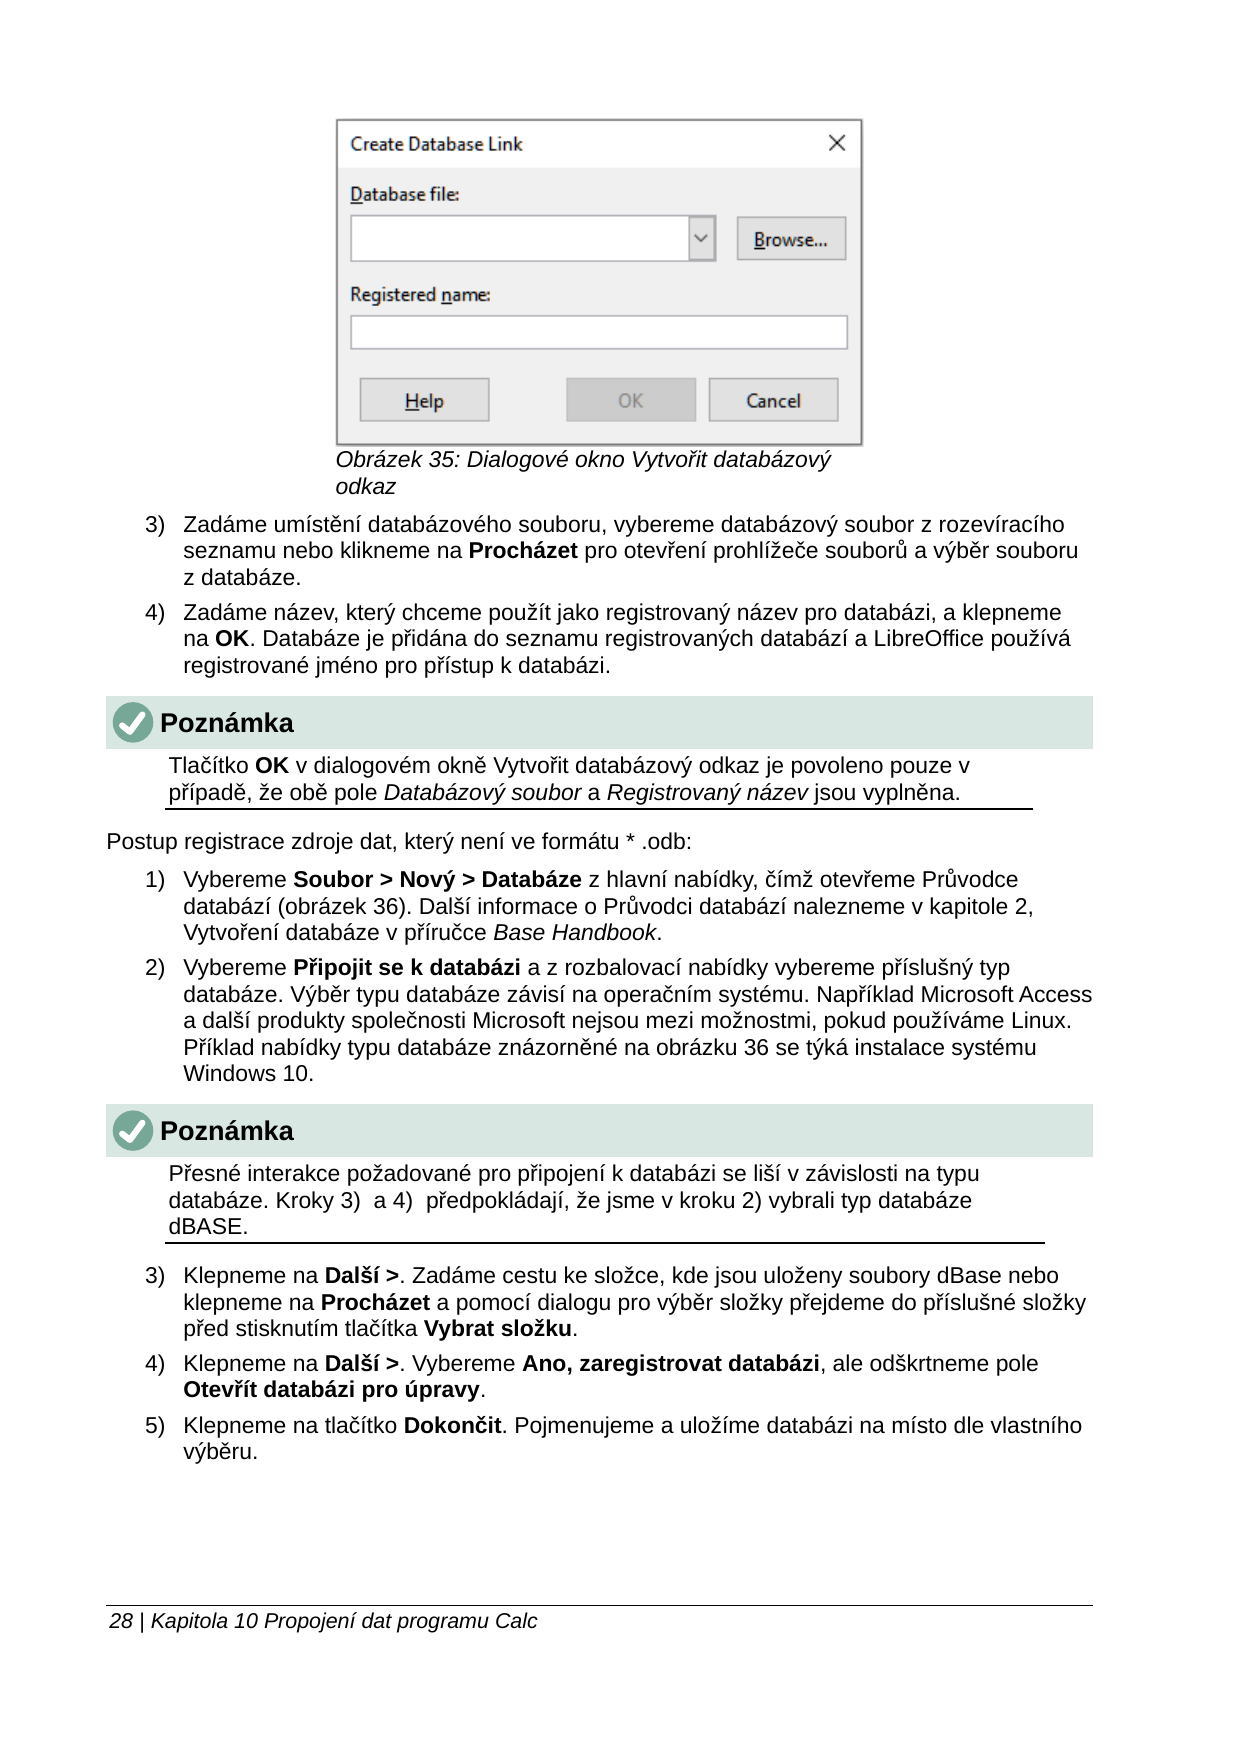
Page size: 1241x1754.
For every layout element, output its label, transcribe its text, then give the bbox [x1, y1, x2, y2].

text Tlačítko OK v dialogovém okně Vytvořit databázový odkaz je povoleno pouze v případě, že obě pole Databázový soubor a Registrovaný název jsou vyplněna. [165, 749, 1033, 808]
text Přesné interakce požadované pro připojení k databázi se liší v závislosti na typu databáze. Kroky 3 a 4 předpokládají, že jsme v kroku 2 vybrali typ databáze dBASE. [165, 1157, 1045, 1242]
text Obrázek 35: Dialogové okno Vytvořit databázový odkaz [335, 447, 863, 499]
list Vybereme Soubor > Nový > Databáze z hlavní nabídky, čímž otevřeme Průvodce databází (obrázek 36). Další informace o Průvodci databází nalezneme v kapitole 2, Vytvoření databáze v příručce Base Handbook. [165, 866, 1093, 946]
subtitle Poznámka [106, 1104, 1093, 1157]
list Zadáme název, který chceme použít jako registrovaný název pro databázi, a klepneme na OK. Databáze je přidána do seznamu registrovaných databází a LibreOffice používá registrované jméno pro přístup k databázi. [165, 599, 1093, 678]
list Vybereme Připojit se k databázi a z rozbalovací nabídky vybereme příslušný typ databáze. Výběr typu databáze závisí na operačním systému. Například Microsoft Access a další produkty společnosti Microsoft nejsou mezi možnostmi, pokud používáme Linux. Příklad nabídky typu databáze znázorněné na obrázku 36 se týká instalace systému Windows 10. [165, 954, 1093, 1086]
subtitle Poznámka [106, 696, 1093, 749]
picture [335, 118, 864, 447]
list Klepneme na Další >. Vybereme Ano, zaregistrovat databázi, ale odškrtneme pole Otevřít databázi pro úpravy. [165, 1350, 1093, 1403]
list Klepneme na tlačítko Dokončit. Pojmenujeme a uložíme databázi na místo dle vlastního výběru. [165, 1412, 1093, 1464]
list Postup registrace zdroje dat, který není ve formátu * .odb: [106, 828, 1093, 854]
list Klepneme na Další >. Zadáme cestu ke složce, kde jsou uloženy soubory dBase nebo klepneme na Procházet a pomocí dialogu pro výběr složky přejdeme do příslušné složky před stisknutím tlačítka Vybrat složku. [165, 1262, 1093, 1341]
list Zadáme umístění databázového souboru, vybereme databázový soubor z rozevíracího seznamu nebo klikneme na Procházet pro otevření prohlížeče souborů a výběr souboru z databáze. [165, 511, 1093, 590]
